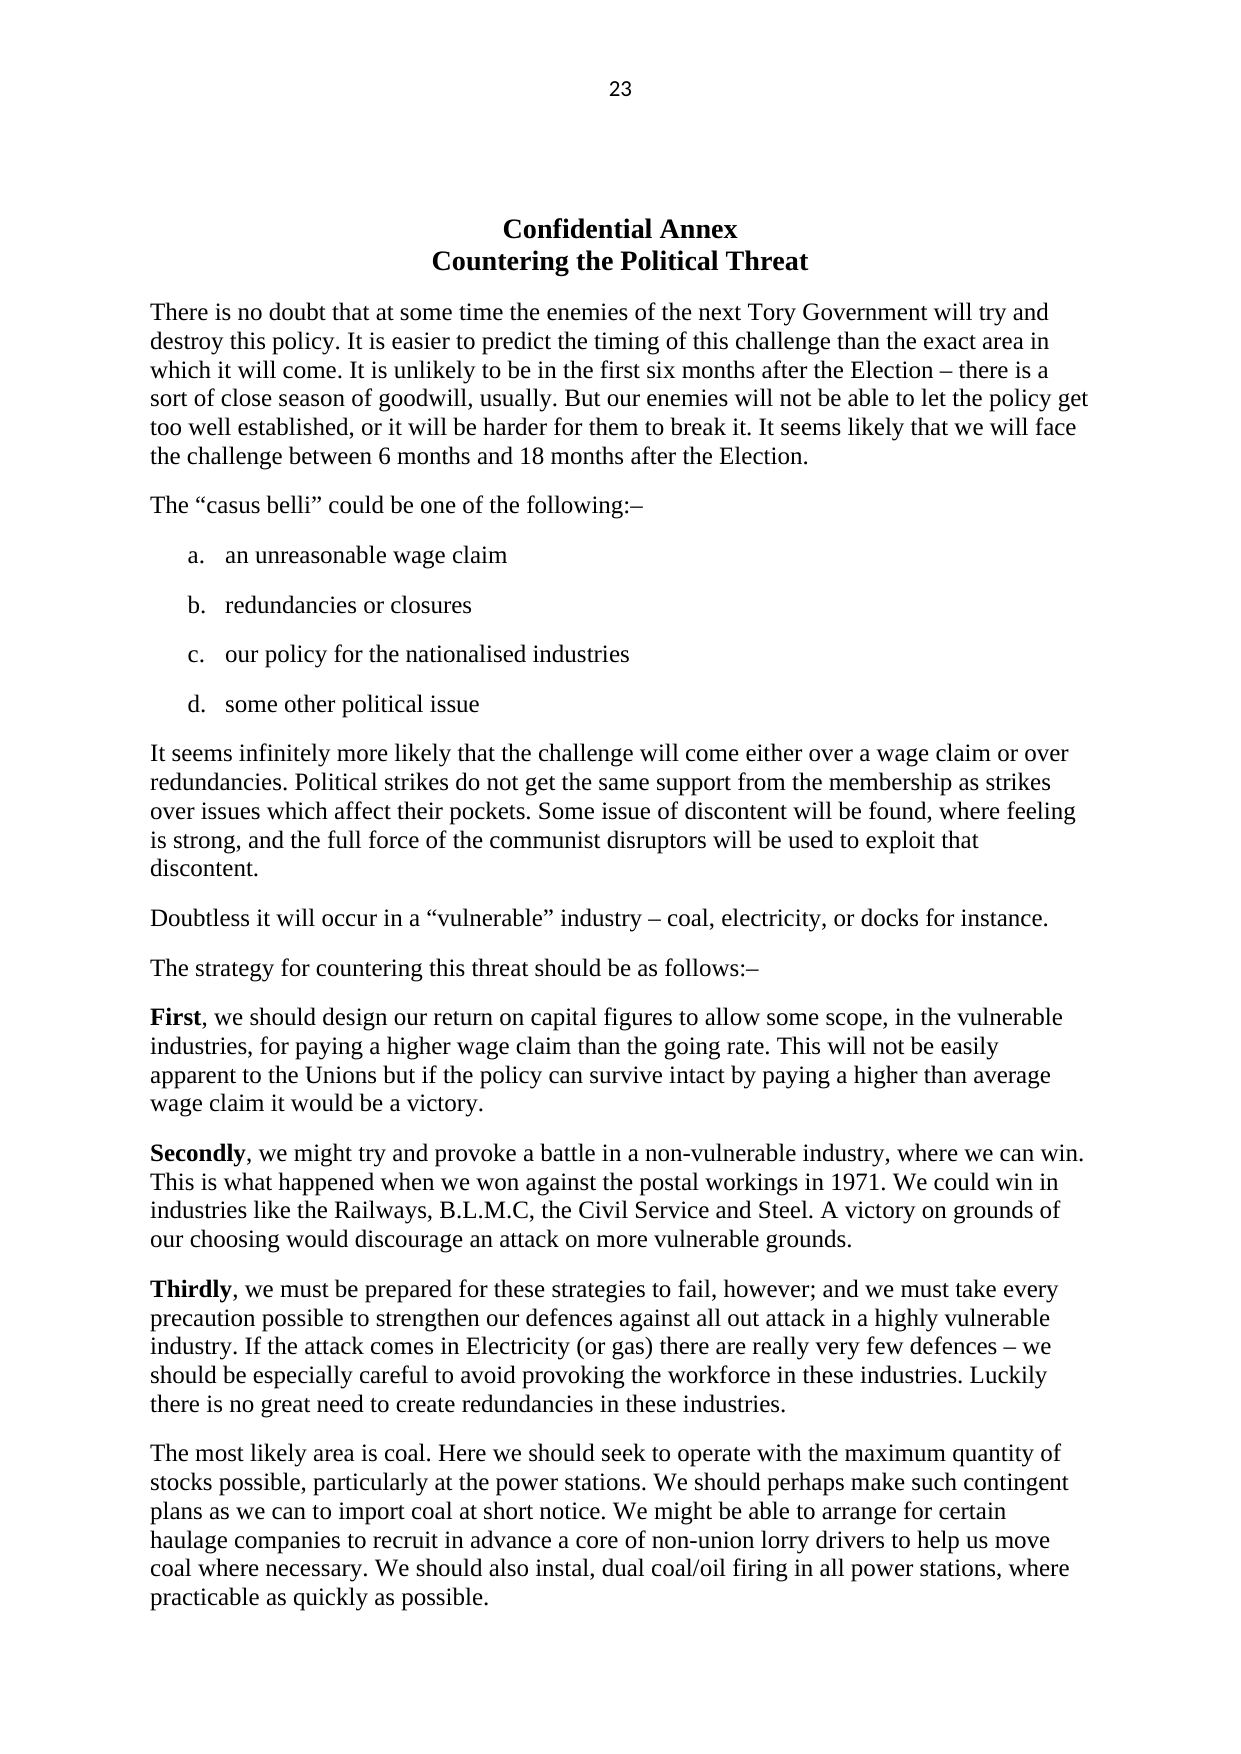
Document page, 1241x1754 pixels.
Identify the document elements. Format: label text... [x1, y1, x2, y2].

text The most likely area is coal. Here we should seek to operate with the maximum quantity of stocks possible, particularly at the power stations. We should perhaps make such contingent plans as we can to import coal at short notice. We might be able to arrange for certain haulage companies to recruit in advance a core of non-union lorry drivers to help us move coal where necessary. We should also instal, dual coal/oil firing in all power stations, where practicable as quickly as possible. [150, 1438, 1090, 1611]
list an unreasonable wage claim [187, 540, 1090, 569]
text Doubtless it will occur in a “vulnerable” industry – coal, electricity, or docks for instance. [150, 903, 1090, 932]
text The “casus belli” could be one of the following:– [150, 491, 1090, 519]
text It seems infinitely more likely that the challenge will come either over a wage claim or over redundancies. Political strikes do not get the same support from the membership as strikes over issues which affect their pockets. Some issue of discontent will be found, where feeling is strong, and the full force of the communist disruptors will be used to exploit that discontent. [150, 738, 1090, 882]
text Thirdly, we must be prepared for these strategies to fail, however; and we must take every precaution possible to strengthen our defences against all out attack in a highly vulnerable industry. If the attack comes in Electricity (or gas) there are really very few defences – we should be especially careful to avoid provoking the workforce in these industries. Luckily there is no great need to create redundancies in these industries. [150, 1274, 1090, 1418]
text First, we should design our return on capital figures to allow some scope, in the vulnerable industries, for paying a higher wage claim than the going rate. This will not be easily apparent to the Unions but if the policy can survive intact by paying a higher than average wage claim it would be a victory. [150, 1002, 1090, 1117]
text Secondly, we might try and provoke a battle in a non-vulnerable industry, where we can win. This is what happened when we won against the postal workings in 1971. We could win in industries like the Railways, B.L.M.C, the Civil Service and Steel. A victory on grounds of our choosing would discourage an attack on more vulnerable grounds. [150, 1138, 1090, 1253]
text The strategy for countering this threat should be as follows:– [150, 953, 1090, 981]
list redundancies or closures [187, 590, 1090, 618]
text There is no doubt that at some time the enemies of the next Tory Government will try and destroy this policy. It is easier to predict the timing of this challenge than the exact area in which it will come. It is unlikely to be in the first six months after the Election – there is a sort of close season of goodwill, usually. But our enemies will not be able to let the policy get too well established, or it will be harder for them to break it. It seems likely that we will face the challenge between 6 months and 18 months after the Election. [150, 297, 1090, 470]
subtitle Confidential Annex Countering the Political Threat [150, 212, 1090, 276]
list some other political issue [187, 689, 1090, 718]
list our policy for the nationalised industries [187, 639, 1090, 668]
